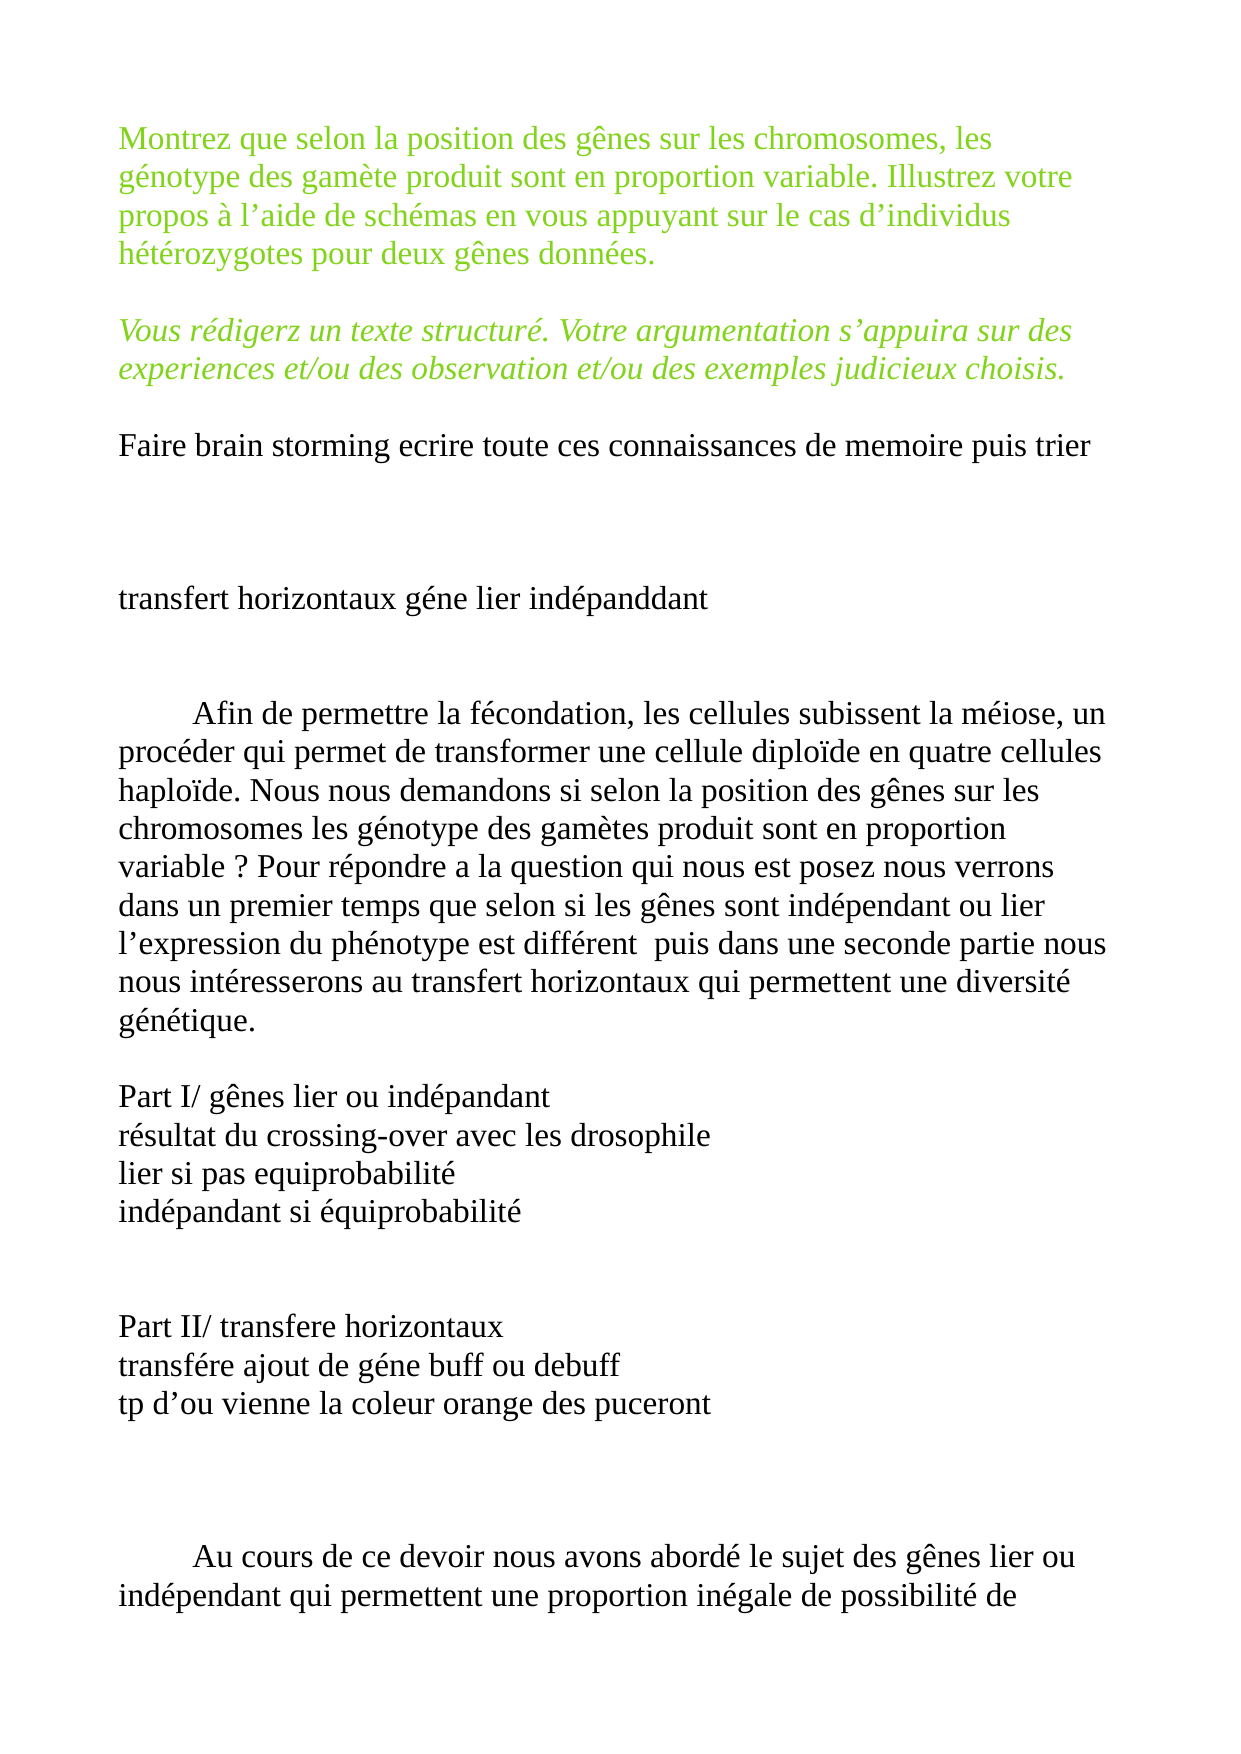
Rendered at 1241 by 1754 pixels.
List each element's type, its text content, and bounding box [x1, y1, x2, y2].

text résultat du crossing-over avec les drosophile [118, 1115, 1122, 1153]
text Au cours de ce devoir nous avons abordé le sujet des gênes lier ou indépendant qui permettent une proportion inégale de possibilité de [118, 1536, 1122, 1613]
text tp d’ou vienne la coleur orange des puceront [118, 1383, 1122, 1421]
text transfére ajout de géne buff ou debuff [118, 1345, 1122, 1383]
text Part I/ gênes lier ou indépandant [118, 1076, 1122, 1115]
text transfert horizontaux géne lier indépanddant [118, 578, 1122, 616]
text Faire brain storming ecrire toute ces connaissances de memoire puis trier [118, 425, 1122, 463]
text Montrez que selon la position des gênes sur les chromosomes, les génotype des gamète produit sont en proportion variable. Illustrez votre propos à l’aide de schémas en vous appuyant sur le cas d’individus hétérozygotes pour deux gênes données. [118, 118, 1122, 271]
text Part II/ transfere horizontaux [118, 1306, 1122, 1345]
text Afin de permettre la fécondation, les cellules subissent la méiose, un procéder qui permet de transformer une cellule diploïde en quatre cellules haploïde. Nous nous demandons si selon la position des gênes sur les chromosomes les génotype des gamètes produit sont en proportion variable ? Pour répondre a la question qui nous est posez nous verrons dans un premier temps que selon si les gênes sont indépendant ou lier l’expression du phénotype est différent puis dans une seconde partie nous nous intéresserons au transfert horizontaux qui permettent une diversité génétique. [118, 693, 1122, 1038]
text lier si pas equiprobabilité [118, 1153, 1122, 1191]
text indépandant si équiprobabilité [118, 1191, 1122, 1230]
text Vous rédigerz un texte structuré. Votre argumentation s’appuira sur des experiences et/ou des observation et/ou des exemples judicieux choisis. [118, 310, 1122, 386]
